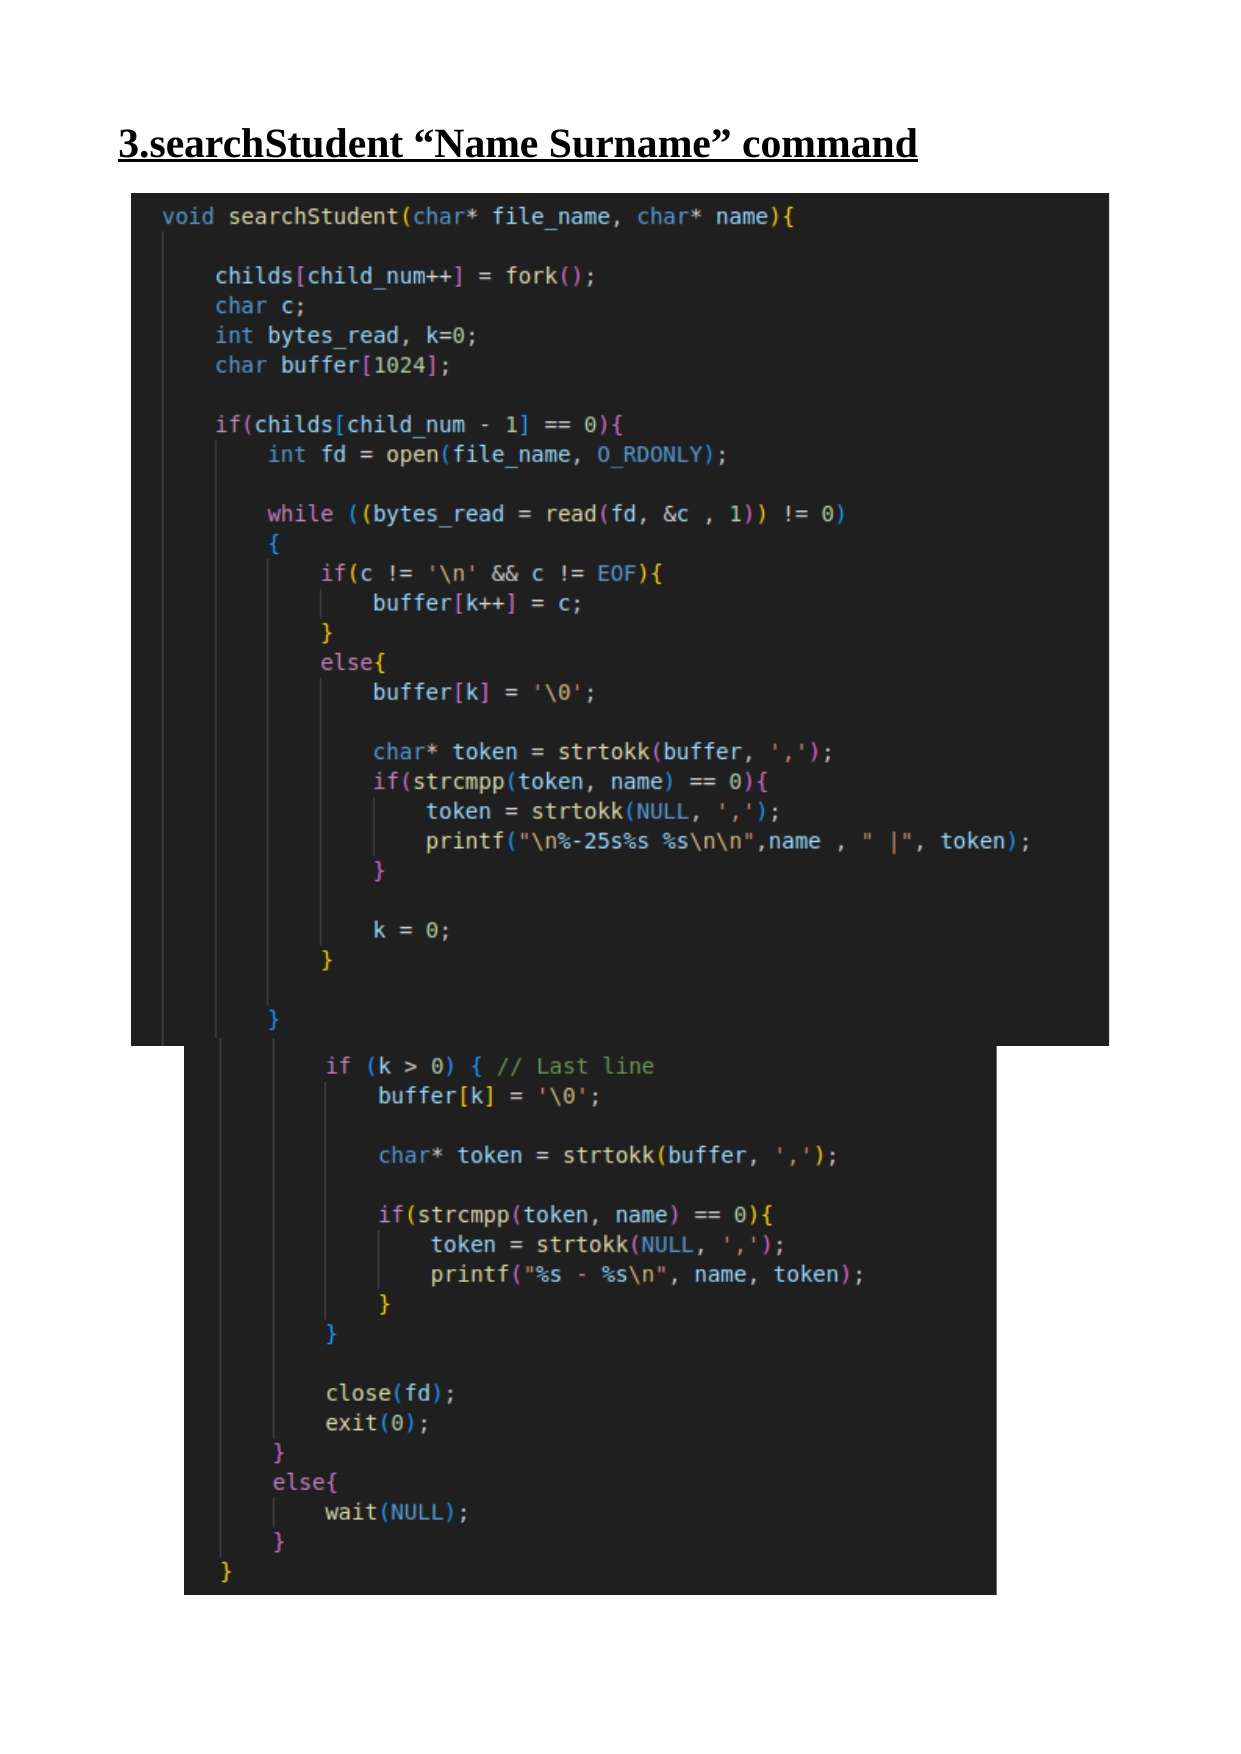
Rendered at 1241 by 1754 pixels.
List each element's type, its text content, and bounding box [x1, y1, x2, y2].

text 3.searchStudent “Name Surname” command [118, 118, 1122, 166]
picture [131, 193, 1110, 1595]
